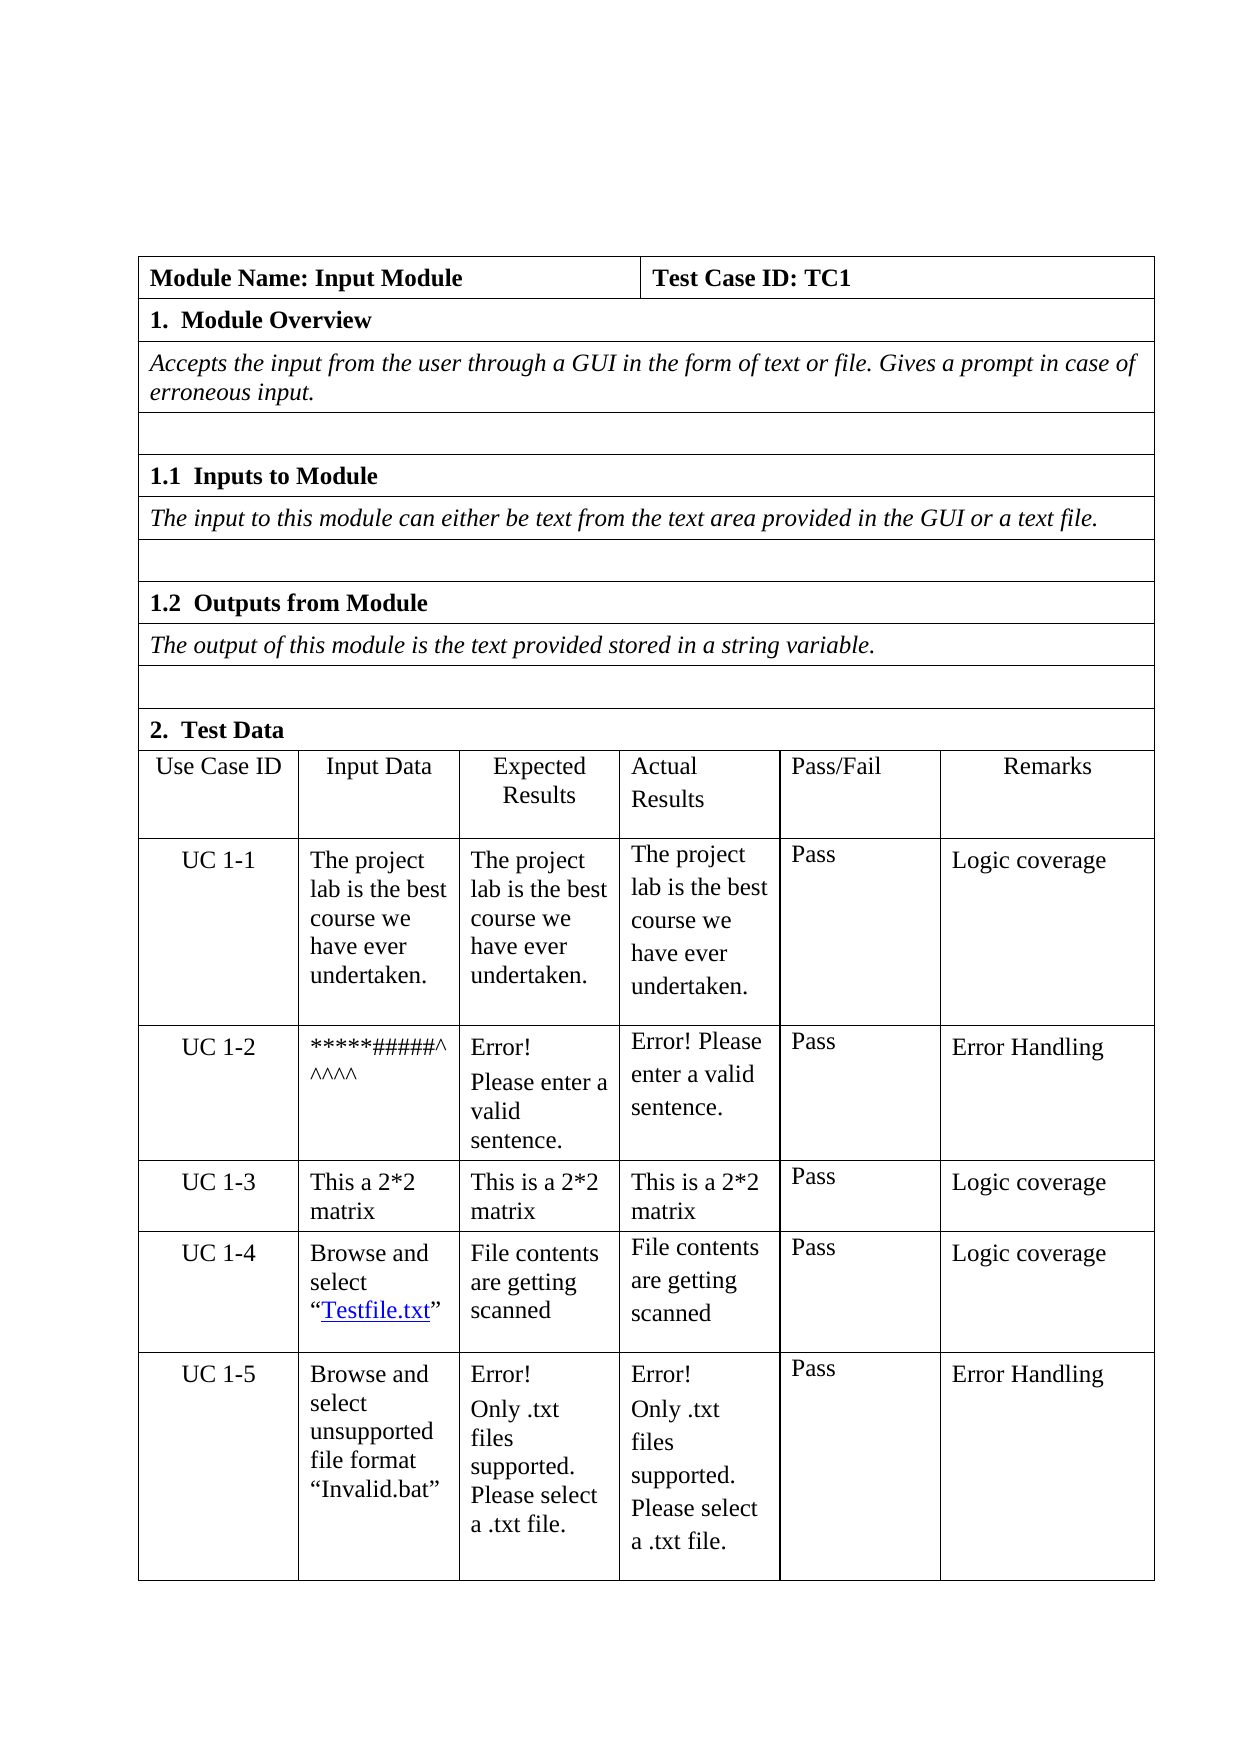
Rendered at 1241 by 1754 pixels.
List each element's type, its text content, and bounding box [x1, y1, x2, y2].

table_cell Remarks [941, 751, 1154, 838]
table_cell The project lab is the best course we have ever undertaken. [299, 839, 459, 1025]
table_cell Pass [781, 1026, 940, 1160]
table_cell The input to this module can either be text from the text area provided in the GUI or a text file. [139, 497, 1154, 538]
table_cell Logic coverage [941, 1161, 1154, 1231]
table_cell Pass/Fail [781, 751, 940, 838]
table_cell This is a 2*2 matrix [620, 1161, 779, 1231]
table_cell Error! Only .txt files supported. Please select a .txt file. [620, 1353, 779, 1580]
table_cell UC 1-4 [139, 1232, 298, 1352]
table_cell Logic coverage [941, 1232, 1154, 1352]
table_cell The output of this module is the text provided stored in a string variable. [139, 624, 1154, 665]
table_cell Expected Results [460, 751, 619, 838]
table_cell Error Handling [941, 1353, 1154, 1580]
table_cell UC 1-3 [139, 1161, 298, 1231]
table_cell [139, 540, 1154, 581]
table_cell The project lab is the best course we have ever undertaken. [620, 839, 779, 1025]
table_cell Actual Results [620, 751, 779, 838]
table_cell Logic coverage [941, 839, 1154, 1025]
table_cell Pass [781, 839, 940, 1025]
table_cell This is a 2*2 matrix [460, 1161, 619, 1231]
table_cell File contents are getting scanned [460, 1232, 619, 1352]
table_cell Error! Please enter a valid sentence. [620, 1026, 779, 1160]
table_cell [139, 413, 1154, 454]
table_header Module Name: Input Module [139, 257, 640, 298]
table_cell Browse and select unsupported file format “Invalid.bat” [299, 1353, 459, 1580]
table_cell Browse and select “Testfile.txt” [299, 1232, 459, 1352]
table_cell 1.2 Outputs from Module [139, 582, 1154, 623]
table_cell [139, 666, 1154, 708]
table_cell Pass [781, 1161, 940, 1231]
table_cell 1.1 Inputs to Module [139, 455, 1154, 496]
table_cell Error! Please enter a valid sentence. [460, 1026, 619, 1160]
table_cell 1. Module Overview [139, 299, 1154, 341]
table_cell File contents are getting scanned [620, 1232, 779, 1352]
table_cell Error! Only .txt files supported. Please select a .txt file. [460, 1353, 619, 1580]
table_cell The project lab is the best course we have ever undertaken. [460, 839, 619, 1025]
table_cell *****#####^^^^^ [299, 1026, 459, 1160]
table_cell Use Case ID [139, 751, 298, 838]
table_cell 2. Test Data [139, 709, 1154, 750]
table_cell UC 1-5 [139, 1353, 298, 1580]
table_cell Input Data [299, 751, 459, 838]
table_cell UC 1-2 [139, 1026, 298, 1160]
table_cell Pass [781, 1353, 940, 1580]
table_cell This a 2*2 matrix [299, 1161, 459, 1231]
table_cell Error Handling [941, 1026, 1154, 1160]
table_header Test Case ID: TC1 [641, 257, 1154, 298]
table_cell UC 1-1 [139, 839, 298, 1025]
table_cell Pass [781, 1232, 940, 1352]
table_cell Accepts the input from the user through a GUI in the form of text or file. Gives a prompt in case of erroneous input. [139, 342, 1154, 412]
